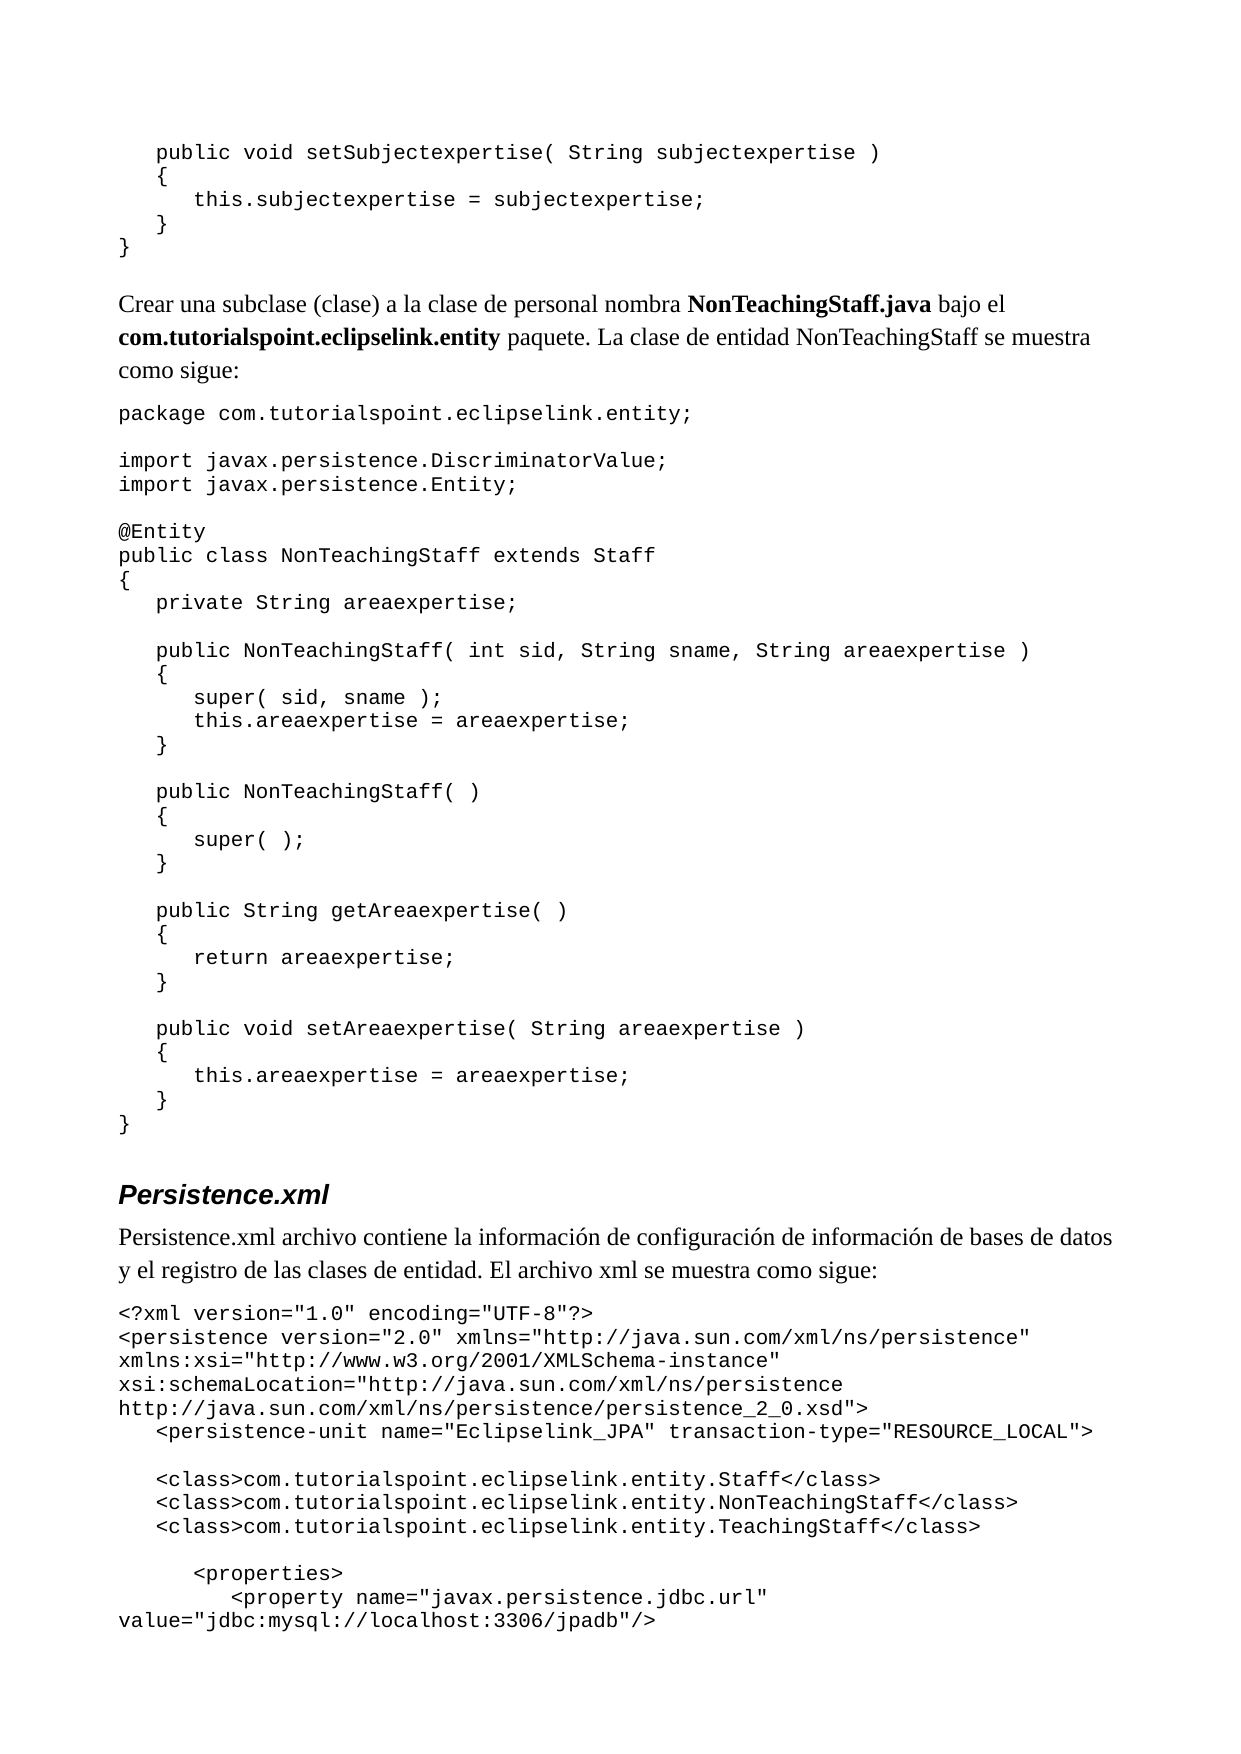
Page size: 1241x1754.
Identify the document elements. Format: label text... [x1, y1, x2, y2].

text import javax.persistence.Entity; [118, 474, 1122, 498]
text private String areaexpertise; [118, 592, 1122, 616]
text { [118, 805, 1122, 829]
text Crear una subclase (clase) a la clase de personal nombra NonTeachingStaff.java bajo el com.tutorialspoint.eclipselink.entity paquete. La clase de entidad NonTeachingStaff se muestra como sigue: [118, 289, 1122, 384]
text public String getAreaexpertise( ) [118, 900, 1122, 923]
text <class>com.tutorialspoint.eclipselink.entity.NonTeachingStaff</class> [118, 1492, 1122, 1516]
text @Entity [118, 521, 1122, 545]
text <?xml version="1.0" encoding="UTF-8"?> [118, 1303, 1122, 1327]
text } [118, 1112, 1122, 1136]
text super( sid, sname ); [118, 687, 1122, 711]
text <properties> [118, 1563, 1122, 1587]
text public NonTeachingStaff( int sid, String sname, String areaexpertise ) [118, 639, 1122, 663]
text { [118, 569, 1122, 592]
text return areaexpertise; [118, 947, 1122, 971]
text } [118, 852, 1122, 876]
text <persistence-unit name="Eclipselink_JPA" transaction-type="RESOURCE_LOCAL"> [118, 1421, 1122, 1445]
text <persistence version="2.0" xmlns="http://java.sun.com/xml/ns/persistence" xmlns:xsi="http://www.w3.org/2001/XMLSchema-instance" xsi:schemaLocation="http://java.sun.com/xml/ns/persistence http://java.sun.com/xml/ns/persistence/persistence_2_0.xsd"> [118, 1327, 1122, 1421]
text public class NonTeachingStaff extends Staff [118, 545, 1122, 569]
text public void setAreaexpertise( String areaexpertise ) [118, 1018, 1122, 1042]
text } [118, 236, 1122, 260]
text { [118, 1042, 1122, 1065]
text <property name="javax.persistence.jdbc.url" value="jdbc:mysql://localhost:3306/jpadb"/> [118, 1587, 1122, 1634]
text { [118, 923, 1122, 947]
text public void setSubjectexpertise( String subjectexpertise ) [118, 142, 1122, 165]
text this.areaexpertise = areaexpertise; [118, 1065, 1122, 1089]
text import javax.persistence.DiscriminatorValue; [118, 450, 1122, 474]
text { [118, 663, 1122, 687]
subtitle Persistence.xml [118, 1178, 1122, 1210]
text this.areaexpertise = areaexpertise; [118, 711, 1122, 734]
text { [118, 165, 1122, 189]
text } [118, 213, 1122, 236]
text } [118, 734, 1122, 758]
text super( ); [118, 829, 1122, 852]
text } [118, 971, 1122, 994]
text } [118, 1089, 1122, 1112]
text this.subjectexpertise = subjectexpertise; [118, 189, 1122, 213]
text Persistence.xml archivo contiene la información de configuración de información de bases de datos y el registro de las clases de entidad. El archivo xml se muestra como sigue: [118, 1222, 1122, 1284]
text package com.tutorialspoint.eclipselink.entity; [118, 403, 1122, 427]
text public NonTeachingStaff( ) [118, 781, 1122, 805]
text <class>com.tutorialspoint.eclipselink.entity.TeachingStaff</class> [118, 1516, 1122, 1539]
text <class>com.tutorialspoint.eclipselink.entity.Staff</class> [118, 1469, 1122, 1492]
